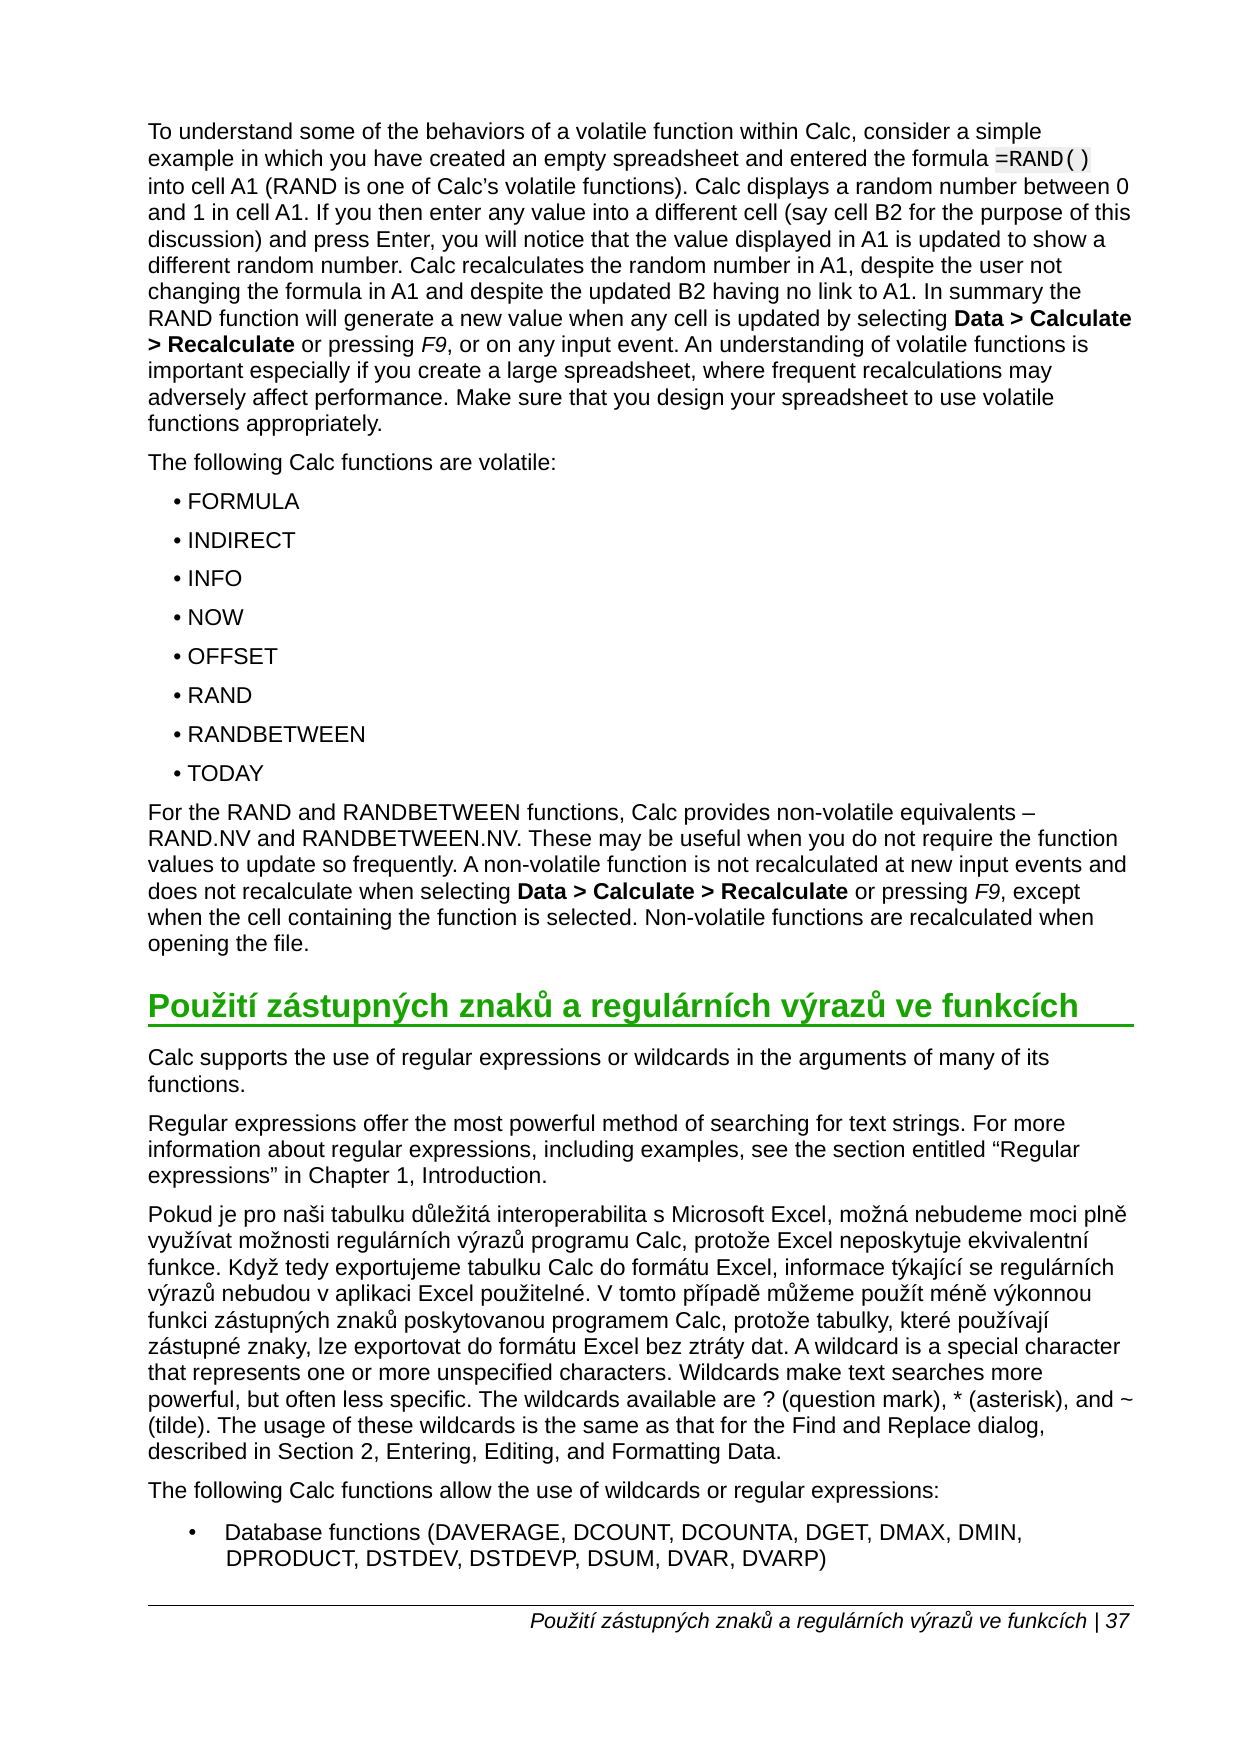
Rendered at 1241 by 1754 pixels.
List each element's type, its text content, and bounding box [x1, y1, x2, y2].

text • RANDBETWEEN [148, 721, 1134, 747]
text • INFO [148, 565, 1134, 592]
text • RAND [148, 682, 1134, 708]
text • OFFSET [148, 643, 1134, 669]
text Pokud je pro naši tabulku důležitá interoperabilita s Microsoft Excel, možná nebudeme moci plně využívat možnosti regulárních výrazů programu Calc, protože Excel neposkytuje ekvivalentní funkce. Když tedy exportujeme tabulku Calc do formátu Excel, informace týkající se regulárních výrazů nebudou v aplikaci Excel použitelné. V tomto případě můžeme použít méně výkonnou funkci zástupných znaků poskytovanou programem Calc, protože tabulky, které používají zástupné znaky, lze exportovat do formátu Excel bez ztráty dat. A wildcard is a special character that represents one or more unspecified characters. Wildcards make text searches more powerful, but often less specific. The wildcards available are ? (question mark), * (asterisk), and ~ (tilde). The usage of these wildcards is the same as that for the Find and Replace dialog, described in Section 2, Entering, Editing, and Formatting Data. [148, 1201, 1134, 1465]
text The following Calc functions are volatile: [148, 449, 1134, 475]
text • INDIRECT [148, 527, 1134, 553]
text • FORMULA [148, 488, 1134, 514]
text Regular expressions offer the most powerful method of searching for text strings. For more information about regular expressions, including examples, see the section entitled “Regular expressions” in Chapter 1, Introduction. [148, 1109, 1134, 1189]
text • NOW [148, 604, 1134, 631]
text To understand some of the behaviors of a volatile function within Calc, consider a simple example in which you have created an empty spreadsheet and entered the formula =RAND() into cell A1 (RAND is one of Calc’s volatile functions). Calc displays a random number between 0 and 1 in cell A1. If you then enter any value into a different cell (say cell B2 for the purpose of this discussion) and press Enter, you will notice that the value displayed in A1 is updated to show a different random number. Calc recalculates the random number in A1, despite the user not changing the formula in A1 and despite the updated B2 having no link to A1. In summary the RAND function will generate a new value when any cell is updated by selecting Data > Calculate > Recalculate or pressing F9, or on any input event. An understanding of volatile functions is important especially if you create a large spreadsheet, where frequent recalculations may adversely affect performance. Make sure that you design your spreadsheet to use volatile functions appropriately. [148, 118, 1134, 436]
text The following Calc functions allow the use of wildcards or regular expressions: [148, 1477, 1134, 1503]
subtitle Použití zástupných znaků a regulárních výrazů ve funkcích [148, 986, 1134, 1024]
text Calc supports the use of regular expressions or wildcards in the arguments of many of its functions. [148, 1044, 1134, 1097]
list Database functions (DAVERAGE, DCOUNT, DCOUNTA, DGET, DMAX, DMIN, DPRODUCT, DSTDEV, DSTDEVP, DSUM, DVAR, DVARP) [185, 1516, 1134, 1574]
text • TODAY [148, 760, 1134, 786]
text For the RAND and RANDBETWEEN functions, Calc provides non-volatile equivalents – RAND.NV and RANDBETWEEN.NV. These may be useful when you do not require the function values to update so frequently. A non-volatile function is not recalculated at new input events and does not recalculate when selecting Data > Calculate > Recalculate or pressing F9, except when the cell containing the function is selected. Non-volatile functions are recalculated when opening the file. [148, 798, 1134, 957]
